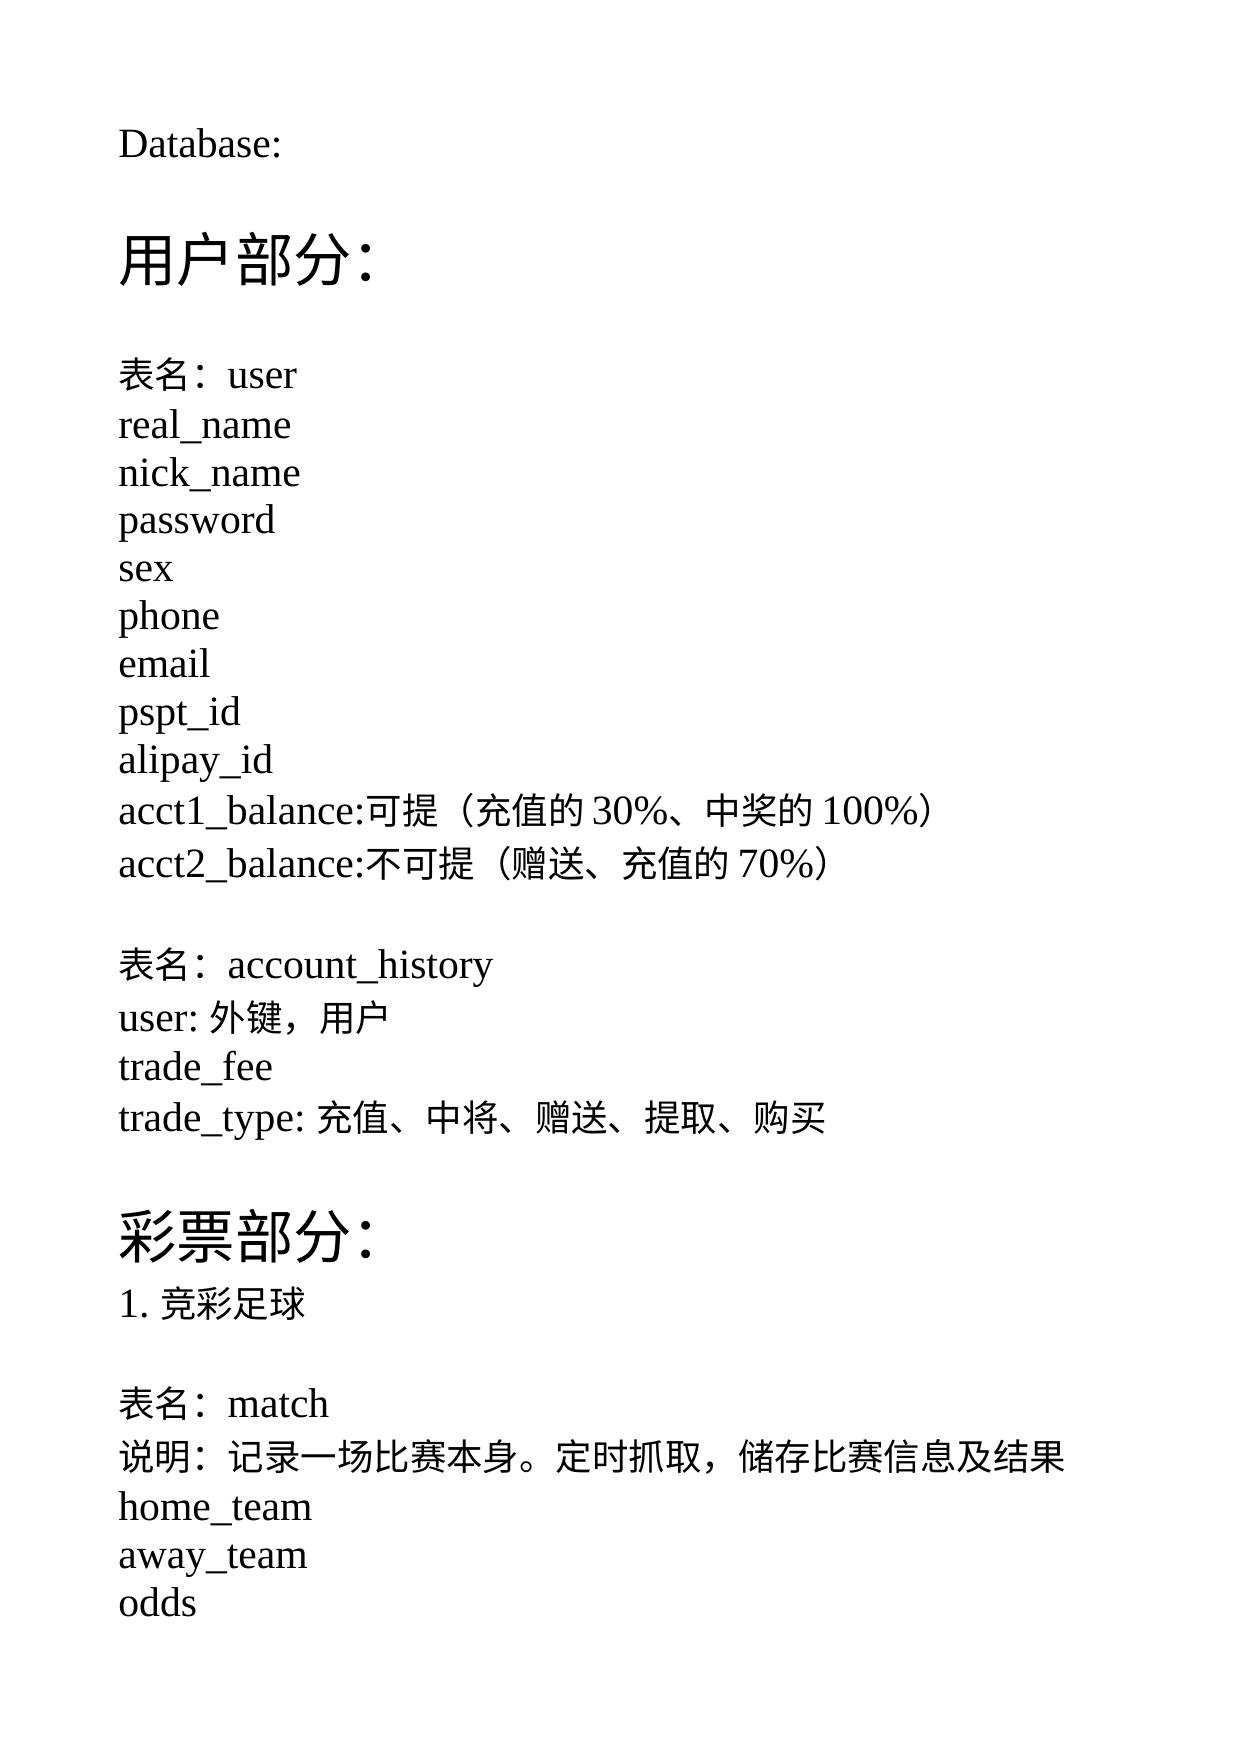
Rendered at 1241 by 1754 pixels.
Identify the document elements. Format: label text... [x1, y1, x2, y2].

text trade_type: 充值、中将、赠送、提取、购买 [118, 1089, 1122, 1142]
text 表名：match [118, 1376, 1122, 1428]
text phone [118, 591, 1122, 639]
text trade_fee [118, 1042, 1122, 1089]
text email [118, 639, 1122, 687]
text 说明：记录一场比赛本身。定时抓取，储存比赛信息及结果 [118, 1428, 1122, 1481]
text 彩票部分： [118, 1190, 1122, 1275]
text Database: [118, 118, 1122, 166]
text sex [118, 543, 1122, 591]
text 用户部分： [118, 214, 1122, 298]
text 1. 竞彩足球 [118, 1275, 1122, 1328]
text 表名：account_history [118, 936, 1122, 989]
text acct2_balance:不可提（赠送、充值的70%） [118, 835, 1122, 888]
text pspt_id [118, 687, 1122, 734]
text odds [118, 1577, 1122, 1625]
text away_team [118, 1529, 1122, 1577]
text user: 外键，用户 [118, 989, 1122, 1042]
text real_name [118, 399, 1122, 447]
text 表名：user [118, 346, 1122, 399]
text acct1_balance:可提（充值的30%、中奖的100%） [118, 782, 1122, 835]
text home_team [118, 1481, 1122, 1529]
text alipay_id [118, 734, 1122, 782]
text password [118, 495, 1122, 543]
text nick_name [118, 447, 1122, 495]
